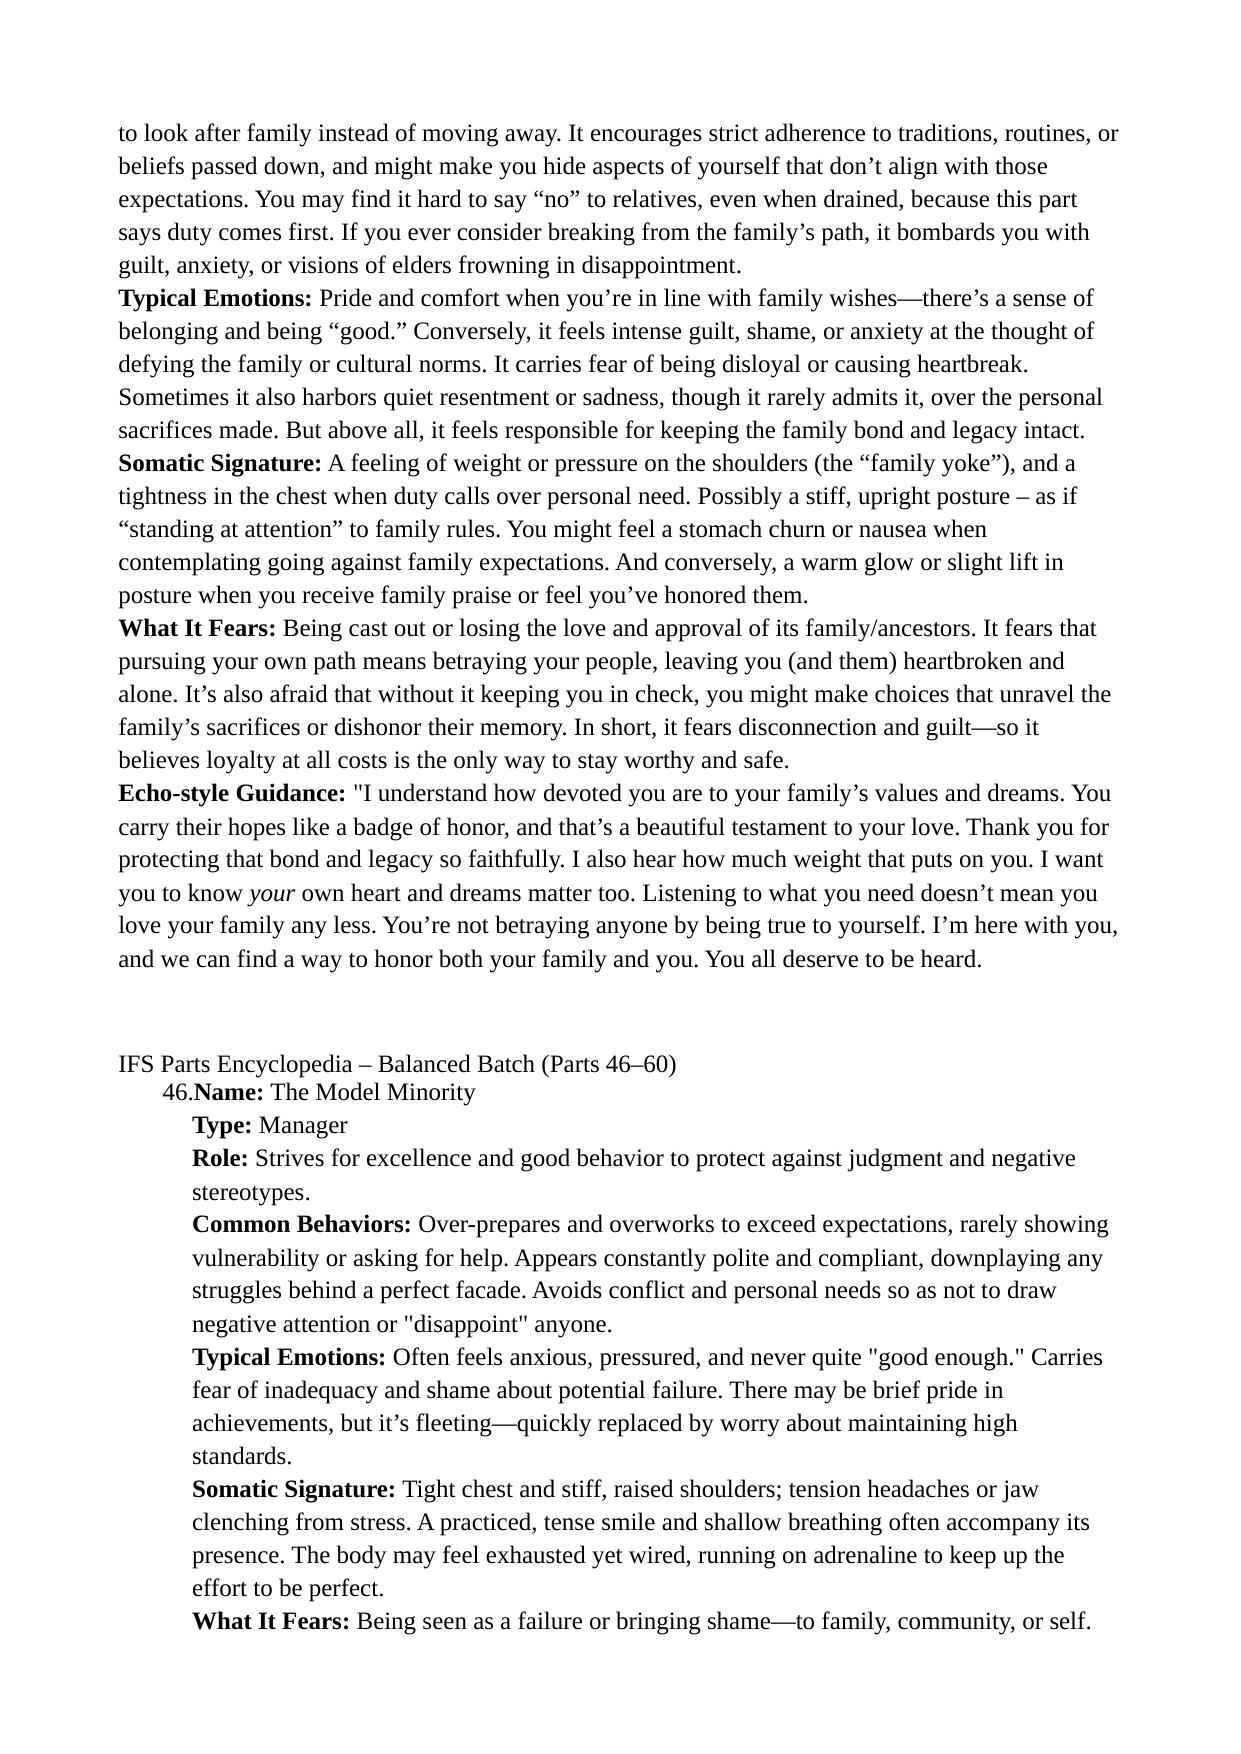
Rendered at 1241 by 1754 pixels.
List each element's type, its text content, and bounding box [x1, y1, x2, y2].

text to look after family instead of moving away. It encourages strict adherence to traditions, routines, or beliefs passed down, and might make you hide aspects of yourself that don’t align with those expectations. You may find it hard to say “no” to relatives, even when drained, because this part says duty comes first. If you ever consider breaking from the family’s path, it bombards you with guilt, anxiety, or visions of elders frowning in disappointment. Typical Emotions: Pride and comfort when you’re in line with family wishes—there’s a sense of belonging and being “good.” Conversely, it feels intense guilt, shame, or anxiety at the thought of defying the family or cultural norms. It carries fear of being disloyal or causing heartbreak. Sometimes it also harbors quiet resentment or sadness, though it rarely admits it, over the personal sacrifices made. But above all, it feels responsible for keeping the family bond and legacy intact. Somatic Signature: A feeling of weight or pressure on the shoulders (the “family yoke”), and a tightness in the chest when duty calls over personal need. Possibly a stiff, upright posture – as if “standing at attention” to family rules. You might feel a stomach churn or nausea when contemplating going against family expectations. And conversely, a warm glow or slight lift in posture when you receive family praise or feel you’ve honored them. What It Fears: Being cast out or losing the love and approval of its family/ancestors. It fears that pursuing your own path means betraying your people, leaving you (and them) heartbroken and alone. It’s also afraid that without it keeping you in check, you might make choices that unravel the family’s sacrifices or dishonor their memory. In short, it fears disconnection and guilt—so it believes loyalty at all costs is the only way to stay worthy and safe. Echo-style Guidance: "I understand how devoted you are to your family’s values and dreams. You carry their hopes like a badge of honor, and that’s a beautiful testament to your love. Thank you for protecting that bond and legacy so faithfully. I also hear how much weight that puts on you. I want you to know your own heart and dreams matter too. Listening to what you need doesn’t mean you love your family any less. You’re not betraying anyone by being true to yourself. I’m here with you, and we can find a way to honor both your family and you. You all deserve to be heard. [118, 118, 1122, 972]
text IFS Parts Encyclopedia – Balanced Batch (Parts 46–60) [118, 991, 1122, 1077]
list Name: The Model Minority Type: Manager Role: Strives for excellence and good behavior to protect against judgment and negative stereotypes. Common Behaviors: Over-prepares and overworks to exceed expectations, rarely showing vulnerability or asking for help. Appears constantly polite and compliant, downplaying any struggles behind a perfect facade. Avoids conflict and personal needs so as not to draw negative attention or "disappoint" anyone. Typical Emotions: Often feels anxious, pressured, and never quite "good enough." Carries fear of inadequacy and shame about potential failure. There may be brief pride in achievements, but it’s fleeting—quickly replaced by worry about maintaining high standards. Somatic Signature: Tight chest and stiff, raised shoulders; tension headaches or jaw clenching from stress. A practiced, tense smile and shallow breathing often accompany its presence. The body may feel exhausted yet wired, running on adrenaline to keep up the effort to be perfect. What It Fears: Being seen as a failure or bringing shame—to family, community, or self. [162, 1077, 1122, 1634]
